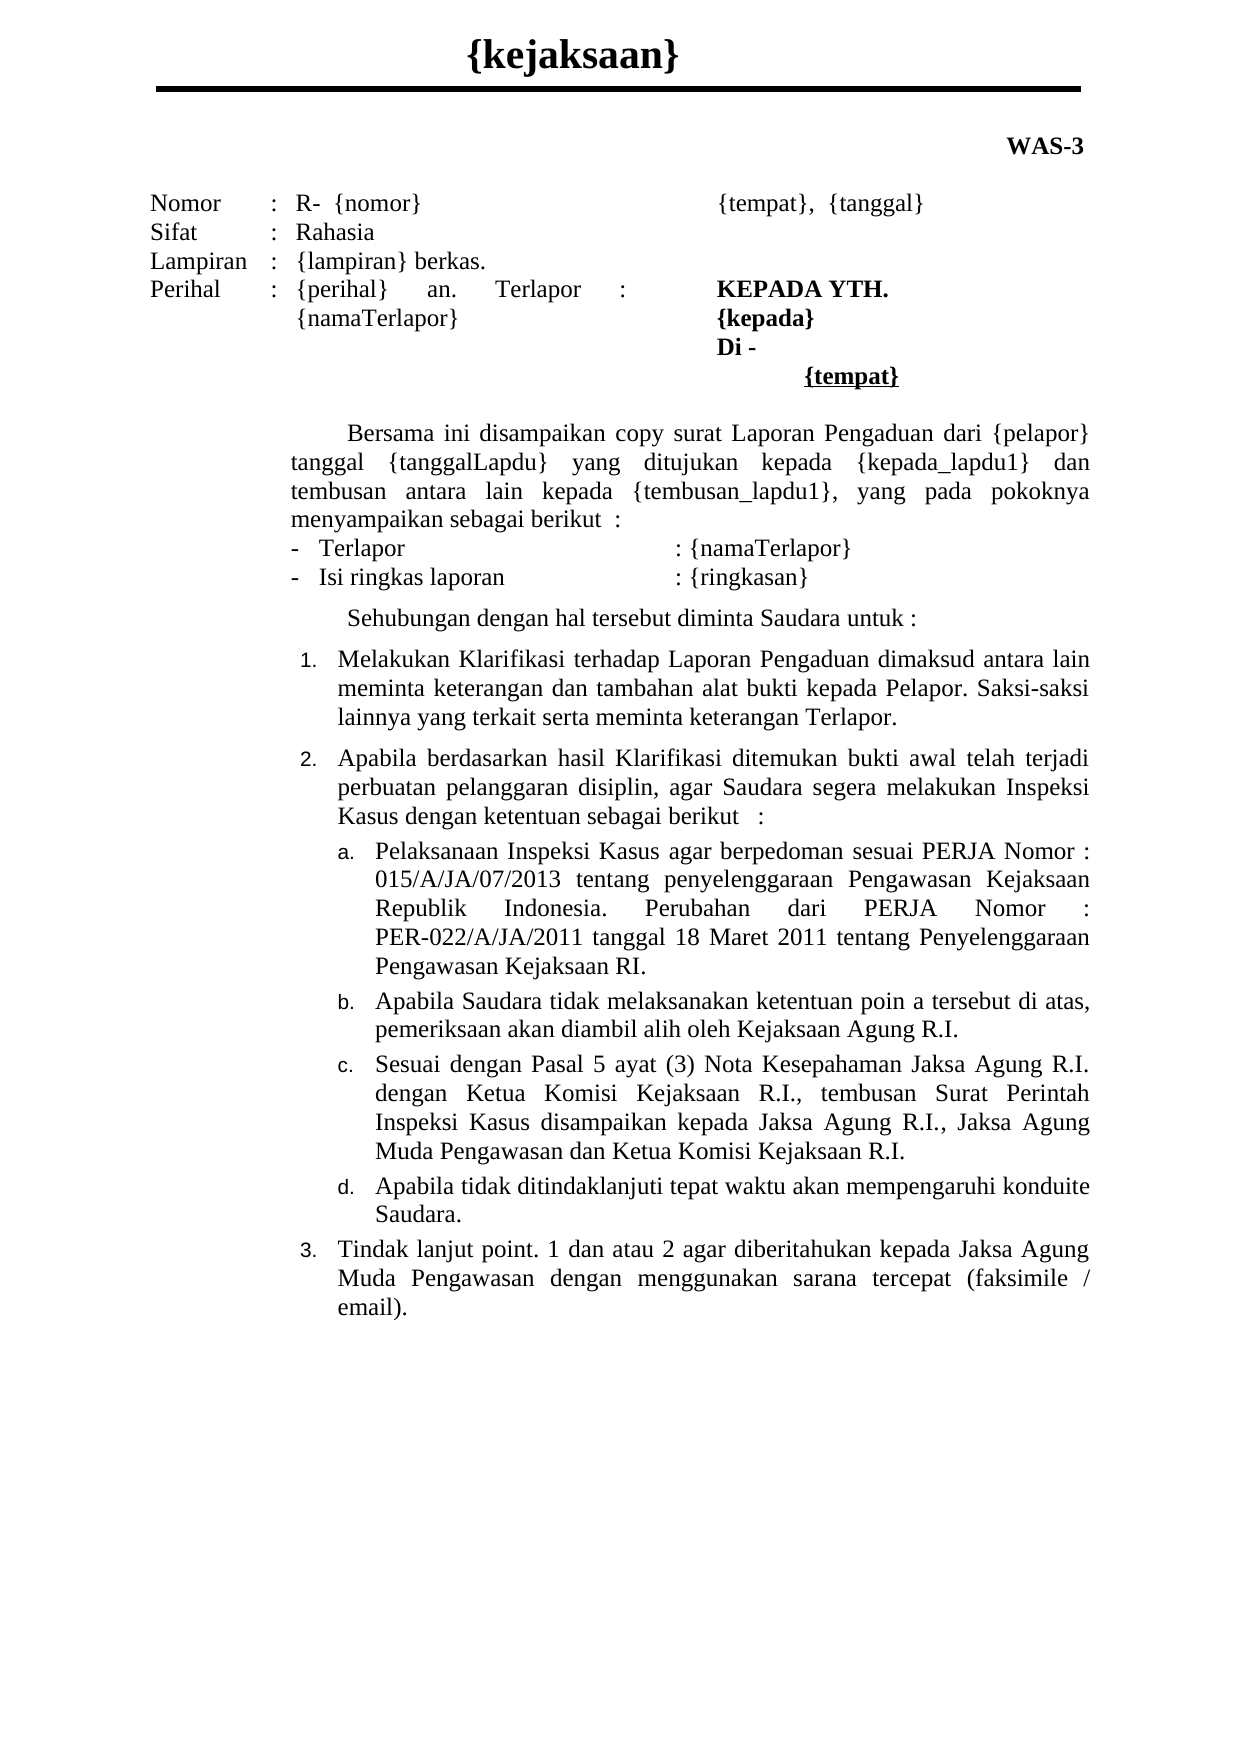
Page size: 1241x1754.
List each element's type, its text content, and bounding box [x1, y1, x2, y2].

table_header Nomor Sifat Lampiran Perihal [139, 188, 259, 389]
list Apabila berdasarkan hasil Klarifikasi ditemukan bukti awal telah terjadi perbuatan pelanggaran disiplin, agar Saudara segera melakukan Inspeksi Kasus dengan ketentuan sebagai berikut : [300, 743, 1090, 829]
text - Terlapor : {namaTerlapor} [291, 533, 1090, 562]
table_header R- {nomor} Rahasia {lampiran} berkas. {perihal} an. Terlapor : {namaTerlapor} [284, 188, 637, 389]
list Apabila tidak ditindaklanjuti tepat waktu akan mempengaruhi konduite Saudara. [337, 1171, 1090, 1228]
table_header {kejaksaan} [150, 24, 995, 131]
text WAS-3 [150, 131, 1090, 159]
list Tindak lanjut point. 1 dan atau 2 agar diberitahukan kepada Jaksa Agung Muda Pengawasan dengan menggunakan sarana tercepat (faksimile / email). [300, 1234, 1090, 1321]
table_header [638, 188, 705, 389]
text Sehubungan dengan hal tersebut diminta Saudara untuk : [291, 603, 1090, 632]
table_header {tempat}, {tanggal} KEPADA YTH. {kepada} Di - {tempat} [705, 188, 1125, 389]
list Pelaksanaan Inspeksi Kasus agar berpedoman sesuai PERJA Nomor : 015/A/JA/07/2013 tentang penyelenggaraan Pengawasan Kejaksaan Republik Indonesia. Perubahan dari PERJA Nomor : PER-022/A/JA/2011 tanggal 18 Maret 2011 tentang Penyelenggaraan Pengawasan Kejaksaan RI. [337, 836, 1090, 979]
table_header [995, 24, 1090, 131]
list Apabila Saudara tidak melaksanakan ketentuan poin a tersebut di atas, pemeriksaan akan diambil alih oleh Kejaksaan Agung R.I. [337, 986, 1090, 1043]
text Bersama ini disampaikan copy surat Laporan Pengaduan dari {pelapor} tanggal {tanggalLapdu} yang ditujukan kepada {kepada_lapdu1} dan tembusan antara lain kepada {tembusan_lapdu1}, yang pada pokoknya menyampaikan sebagai berikut : [291, 418, 1090, 533]
list Melakukan Klarifikasi terhadap Laporan Pengaduan dimaksud antara lain meminta keterangan dan tambahan alat bukti kepada Pelapor. Saksi-saksi lainnya yang terkait serta meminta keterangan Terlapor. [300, 644, 1090, 731]
table_header : : : : [259, 188, 284, 389]
text - Isi ringkas laporan : {ringkasan} [291, 562, 1090, 591]
list Sesuai dengan Pasal 5 ayat (3) Nota Kesepahaman Jaksa Agung R.I. dengan Ketua Komisi Kejaksaan R.I., tembusan Surat Perintah Inspeksi Kasus disampaikan kepada Jaksa Agung R.I., Jaksa Agung Muda Pengawasan dan Ketua Komisi Kejaksaan R.I. [337, 1049, 1090, 1164]
